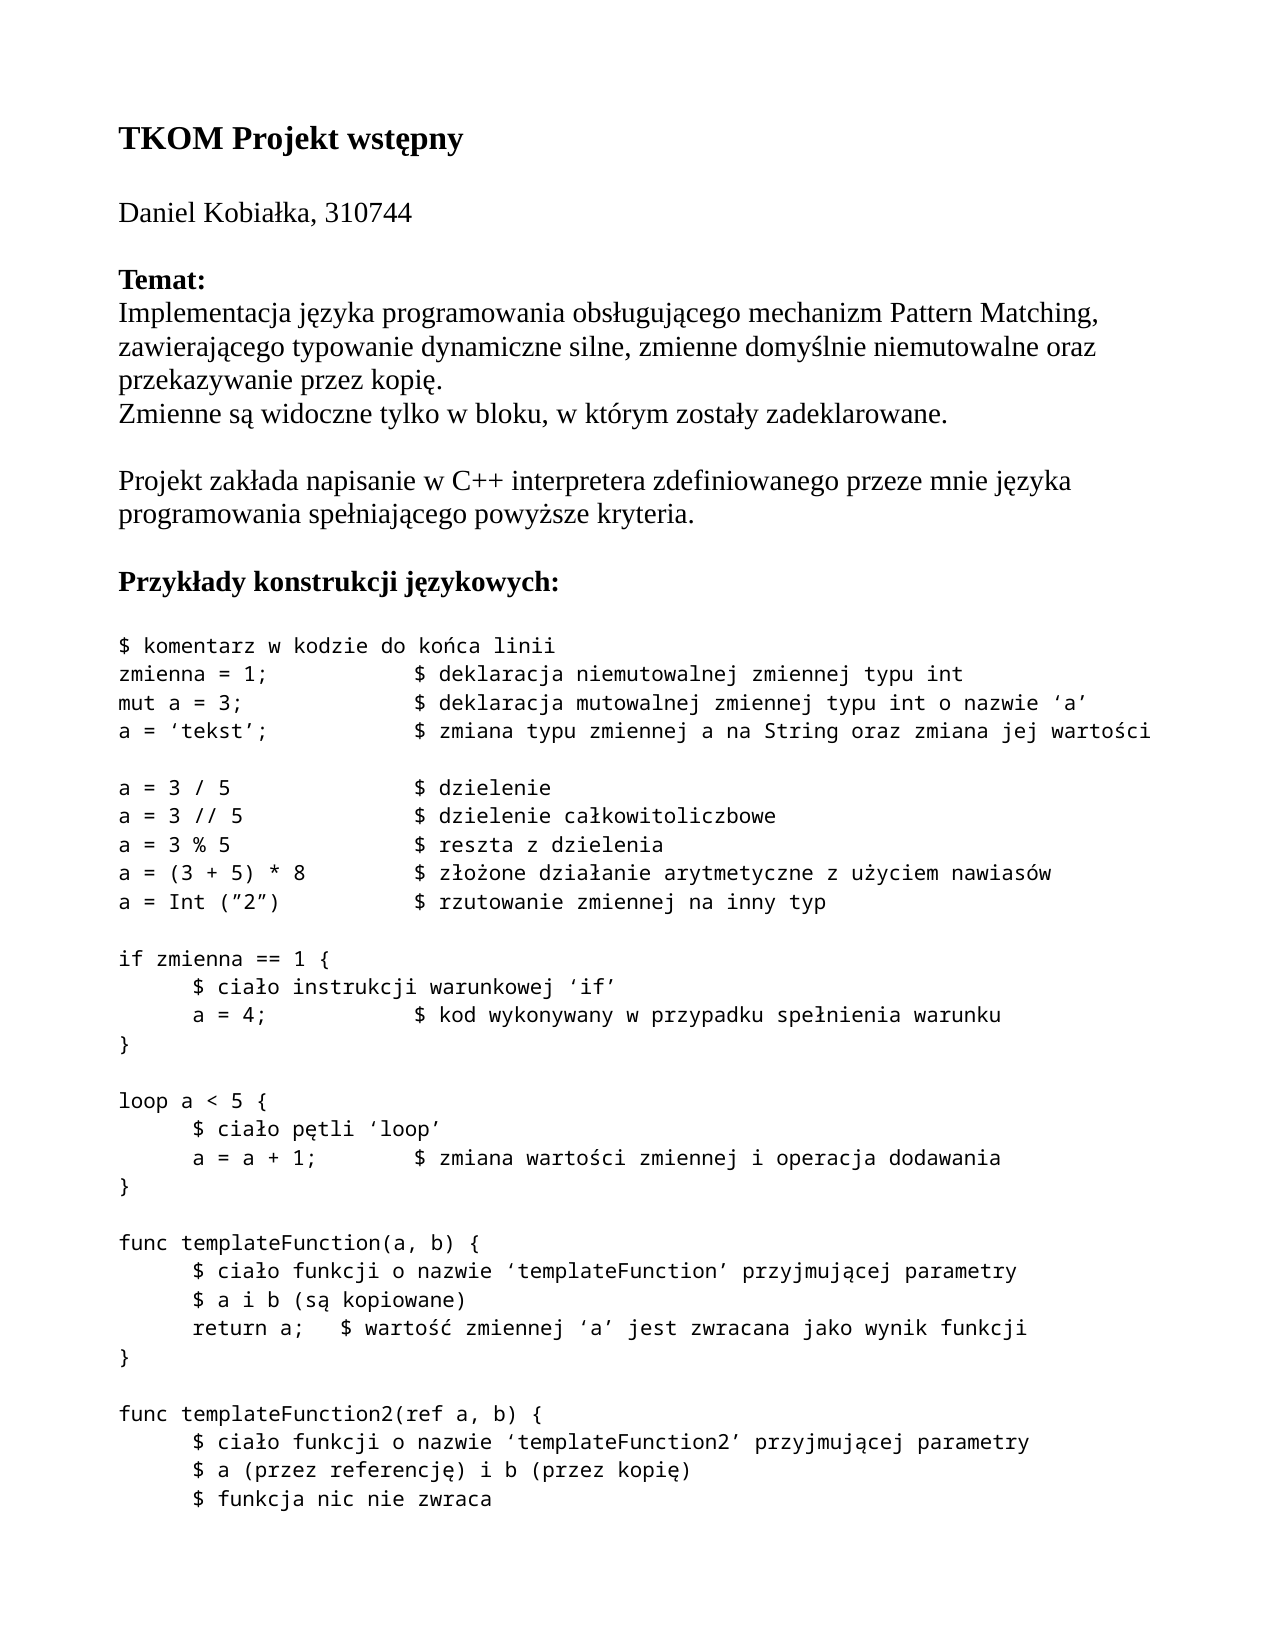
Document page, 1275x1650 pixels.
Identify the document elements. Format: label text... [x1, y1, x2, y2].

text a = ‘tekst’; $ zmiana typu zmiennej a na String oraz zmiana jej wartości [118, 716, 1157, 744]
text func templateFunction2(ref a, b) { [118, 1399, 1157, 1427]
text Projekt zakłada napisanie w C++ interpretera zdefiniowanego przeze mnie języka programowania spełniającego powyższe kryteria. [118, 463, 1157, 530]
text Przykłady konstrukcji językowych: [118, 564, 1157, 597]
text mut a = 3; $ deklaracja mutowalnej zmiennej typu int o nazwie ‘a’ [118, 688, 1157, 716]
text Zmienne są widoczne tylko w bloku, w którym zostały zadeklarowane. [118, 396, 1157, 429]
text $ a (przez referencję) i b (przez kopię) [118, 1456, 1157, 1484]
text a = 3 / 5 $ dzielenie [118, 773, 1157, 801]
text a = a + 1; $ zmiana wartości zmiennej i operacja dodawania [118, 1143, 1157, 1171]
text $ funkcja nic nie zwraca [118, 1484, 1157, 1512]
text func templateFunction(a, b) { [118, 1228, 1157, 1256]
text Implementacja języka programowania obsługującego mechanizm Pattern Matching, zawierającego typowanie dynamiczne silne, zmienne domyślnie niemutowalne oraz przekazywanie przez kopię. [118, 295, 1157, 396]
text if zmienna == 1 { [118, 944, 1157, 972]
text a = 3 % 5 $ reszta z dzielenia [118, 830, 1157, 858]
text return a; $ wartość zmiennej ‘a’ jest zwracana jako wynik funkcji [118, 1313, 1157, 1342]
text $ ciało pętli ‘loop’ [118, 1114, 1157, 1143]
text TKOM Projekt wstępny [118, 118, 1157, 156]
text } [118, 1029, 1157, 1057]
text $ ciało instrukcji warunkowej ‘if’ [118, 972, 1157, 1001]
text $ ciało funkcji o nazwie ‘templateFunction2’ przyjmującej parametry [118, 1427, 1157, 1456]
text a = Int (”2”) $ rzutowanie zmiennej na inny typ [118, 887, 1157, 915]
text } [118, 1342, 1157, 1370]
text Daniel Kobiałka, 310744 [118, 195, 1157, 228]
text a = 4; $ kod wykonywany w przypadku spełnienia warunku [118, 1001, 1157, 1029]
text loop a < 5 { [118, 1086, 1157, 1114]
text Temat: [118, 262, 1157, 295]
text zmienna = 1; $ deklaracja niemutowalnej zmiennej typu int [118, 659, 1157, 688]
text } [118, 1171, 1157, 1199]
text $ komentarz w kodzie do końca linii [118, 631, 1157, 659]
text $ a i b (są kopiowane) [118, 1285, 1157, 1313]
text $ ciało funkcji o nazwie ‘templateFunction’ przyjmującej parametry [118, 1256, 1157, 1285]
text a = 3 // 5 $ dzielenie całkowitoliczbowe [118, 801, 1157, 830]
text a = (3 + 5) * 8 $ złożone działanie arytmetyczne z użyciem nawiasów [118, 858, 1157, 887]
